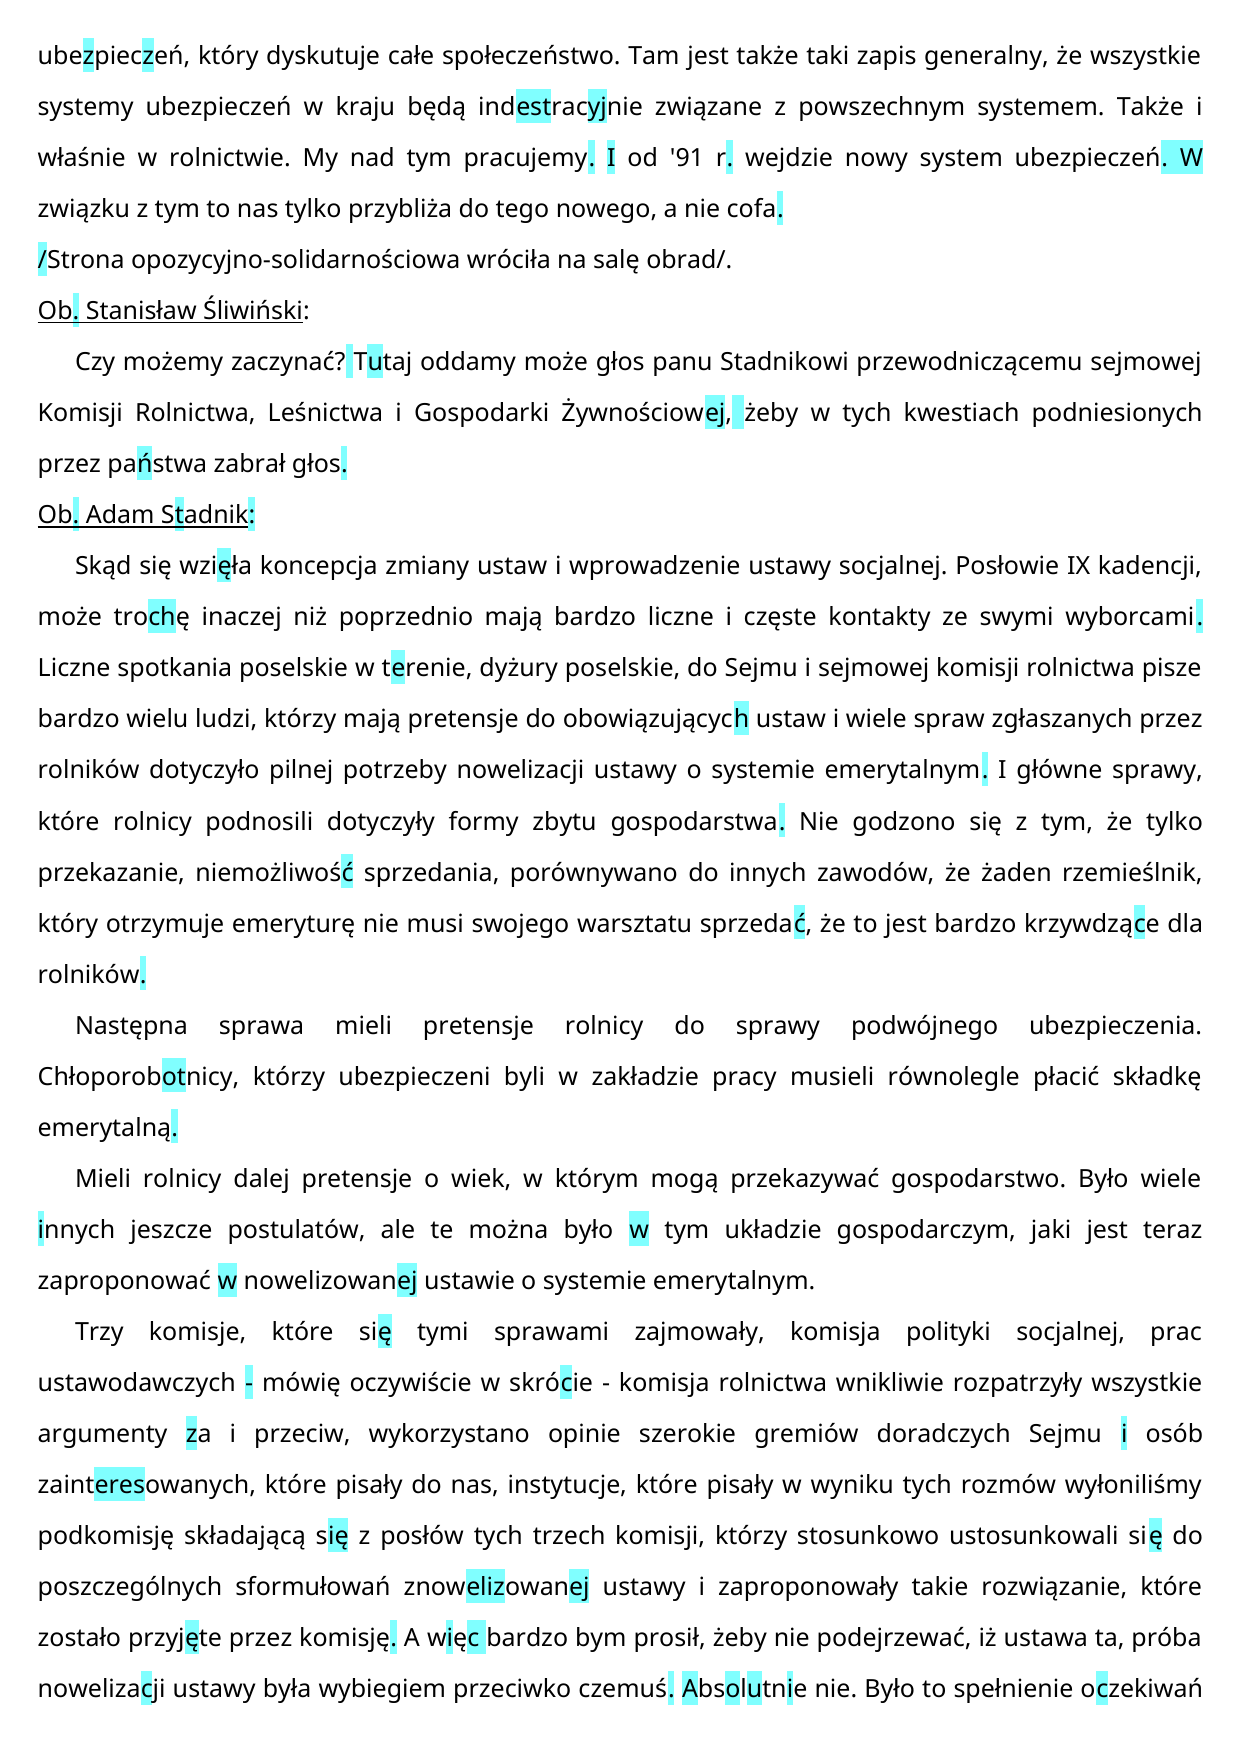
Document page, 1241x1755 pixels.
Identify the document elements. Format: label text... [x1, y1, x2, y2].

text Trzy komisje, które się tymi sprawami zajmowały, komisja polityki socjalnej, prac ustawodawczych - mówię oczywiście w skrócie - komisja rolnictwa wnikliwie rozpatrzyły wszystkie argumenty za i przeciw, wykorzystano opinie szerokie gremiów doradczych Sejmu i osób zainteresowanych, które pisały do nas, instytucje, które pisały w wyniku tych rozmów wyłoniliśmy podkomisję składającą się z posłów tych trzech komisji, którzy stosunkowo ustosunkowali się do poszczególnych sformułowań znowelizowanej ustawy i zaproponowały takie rozwiązanie, które zostało przyjęte przez komisję. A więc bardzo bym prosił, żeby nie podejrzewać, iż ustawa ta, próba nowelizacji ustawy była wybiegiem przeciwko czemuś. Absolutnie nie. Było to spełnienie oczekiwań [37, 1313, 1203, 1705]
text ubezpieczeń, który dyskutuje całe społeczeństwo. Tam jest także taki zapis generalny, że wszystkie systemy ubezpieczeń w kraju będą indestracyjnie związane z powszechnym systemem. Także i właśnie w rolnictwie. My nad tym pracujemy. I od '91 r. wejdzie nowy system ubezpieczeń. W związku z tym to nas tylko przybliża do tego nowego, a nie cofa. [37, 37, 1203, 225]
text /Strona opozycyjno-solidarnościowa wróciła na salę obrad/. [37, 242, 1203, 276]
text Ob. Adam Stadnik: [37, 497, 1203, 531]
text Mieli rolnicy dalej pretensje o wiek, w którym mogą przekazywać gospodarstwo. Było wiele innych jeszcze postulatów, ale te można było w tym układzie gospodarczym, jaki jest teraz zaproponować w nowelizowanej ustawie o systemie emerytalnym. [37, 1160, 1203, 1297]
text Ob. Stanisław Śliwiński: [37, 293, 1203, 327]
text Skąd się wzięła koncepcja zmiany ustaw i wprowadzenie ustawy socjalnej. Posłowie IX kadencji, może trochę inaczej niż poprzednio mają bardzo liczne i częste kontakty ze swymi wyborcami. Liczne spotkania poselskie w terenie, dyżury poselskie, do Sejmu i sejmowej komisji rolnictwa pisze bardzo wielu ludzi, którzy mają pretensje do obowiązujących ustaw i wiele spraw zgłaszanych przez rolników dotyczyło pilnej potrzeby nowelizacji ustawy o systemie emerytalnym. I główne sprawy, które rolnicy podnosili dotyczyły formy zbytu gospodarstwa. Nie godzono się z tym, że tylko przekazanie, niemożliwość sprzedania, porównywano do innych zawodów, że żaden rzemieślnik, który otrzymuje emeryturę nie musi swojego warsztatu sprzedać, że to jest bardzo krzywdzące dla rolników. [37, 548, 1203, 990]
text Następna sprawa mieli pretensje rolnicy do sprawy podwójnego ubezpieczenia. Chłoporobotnicy, którzy ubezpieczeni byli w zakładzie pracy musieli równolegle płacić składkę emerytalną. [37, 1007, 1203, 1143]
text Czy możemy zaczynać? Tutaj oddamy może głos panu Stadnikowi przewodniczącemu sejmowej Komisji Rolnictwa, Leśnictwa i Gospodarki Żywnościowej, żeby w tych kwestiach podniesionych przez państwa zabrał głos. [37, 344, 1203, 480]
